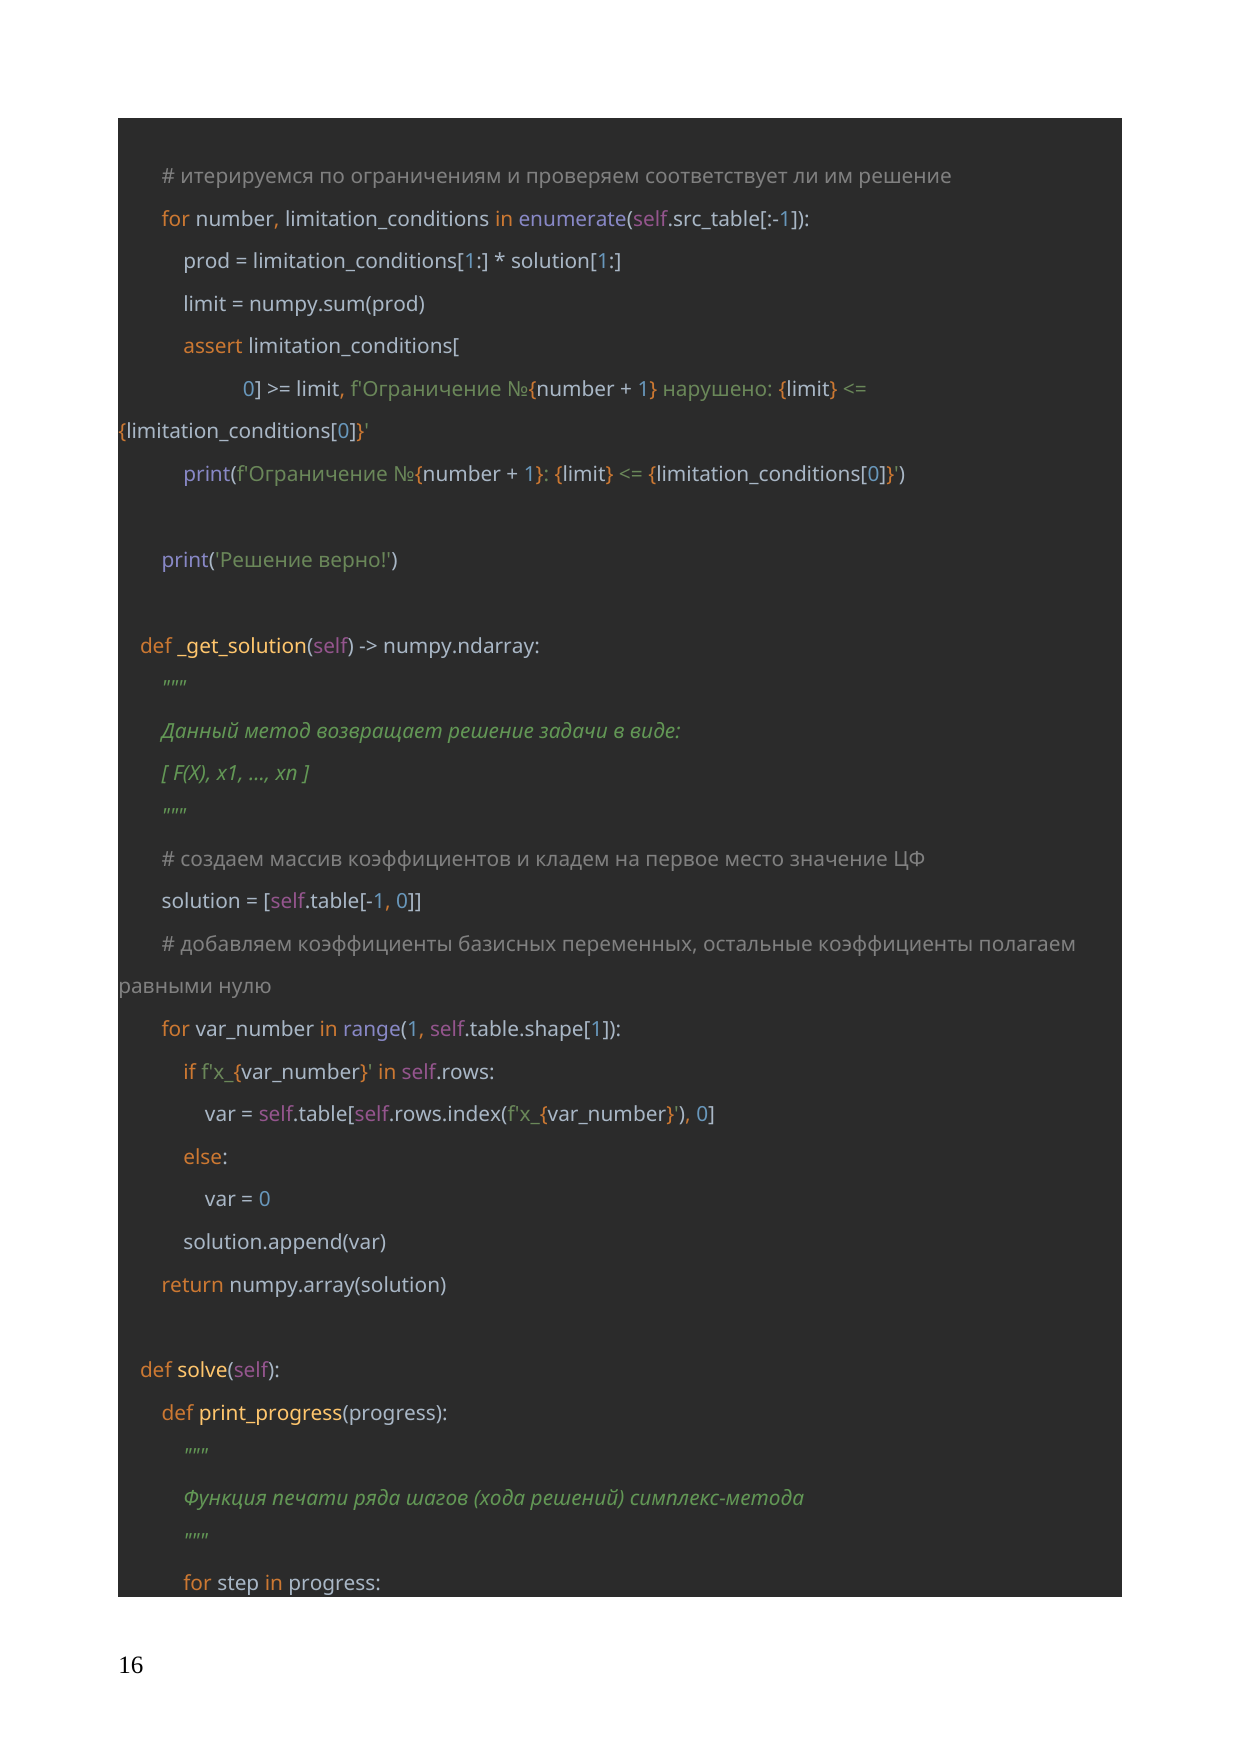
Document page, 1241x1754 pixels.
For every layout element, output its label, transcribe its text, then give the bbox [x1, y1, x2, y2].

text # итерируемся по ограничениям и проверяем соответствует ли им решение for number, limitation_conditions in enumerate(self.src_table[:-1]): prod = limitation_conditions[1:] * solution[1:] limit = numpy.sum(prod) assert limitation_conditions[ 0] >= limit, f'Ограничение №{number + 1} нарушено: {limit} <= {limitation_conditions[0]}' print(f'Ограничение №{number + 1}: {limit} <= {limitation_conditions[0]}') print('Решение верно!') def _get_solution(self) -> numpy.ndarray: """ Данный метод возвращает решение задачи в виде: [ F(X), x1, ..., xn ] """ # создаем массив коэффициентов и кладем на первое место значение ЦФ solution = [self.table[-1, 0]] # добавляем коэффициенты базисных переменных, остальные коэффициенты полагаем равными нулю for var_number in range(1, self.table.shape[1]): if f'x_{var_number}' in self.rows: var = self.table[self.rows.index(f'x_{var_number}'), 0] else: var = 0 solution.append(var) return numpy.array(solution) def solve(self): def print_progress(progress): """ Функция печати ряда шагов (хода решений) симплекс-метода """ for step in progress: [118, 118, 1122, 1597]
